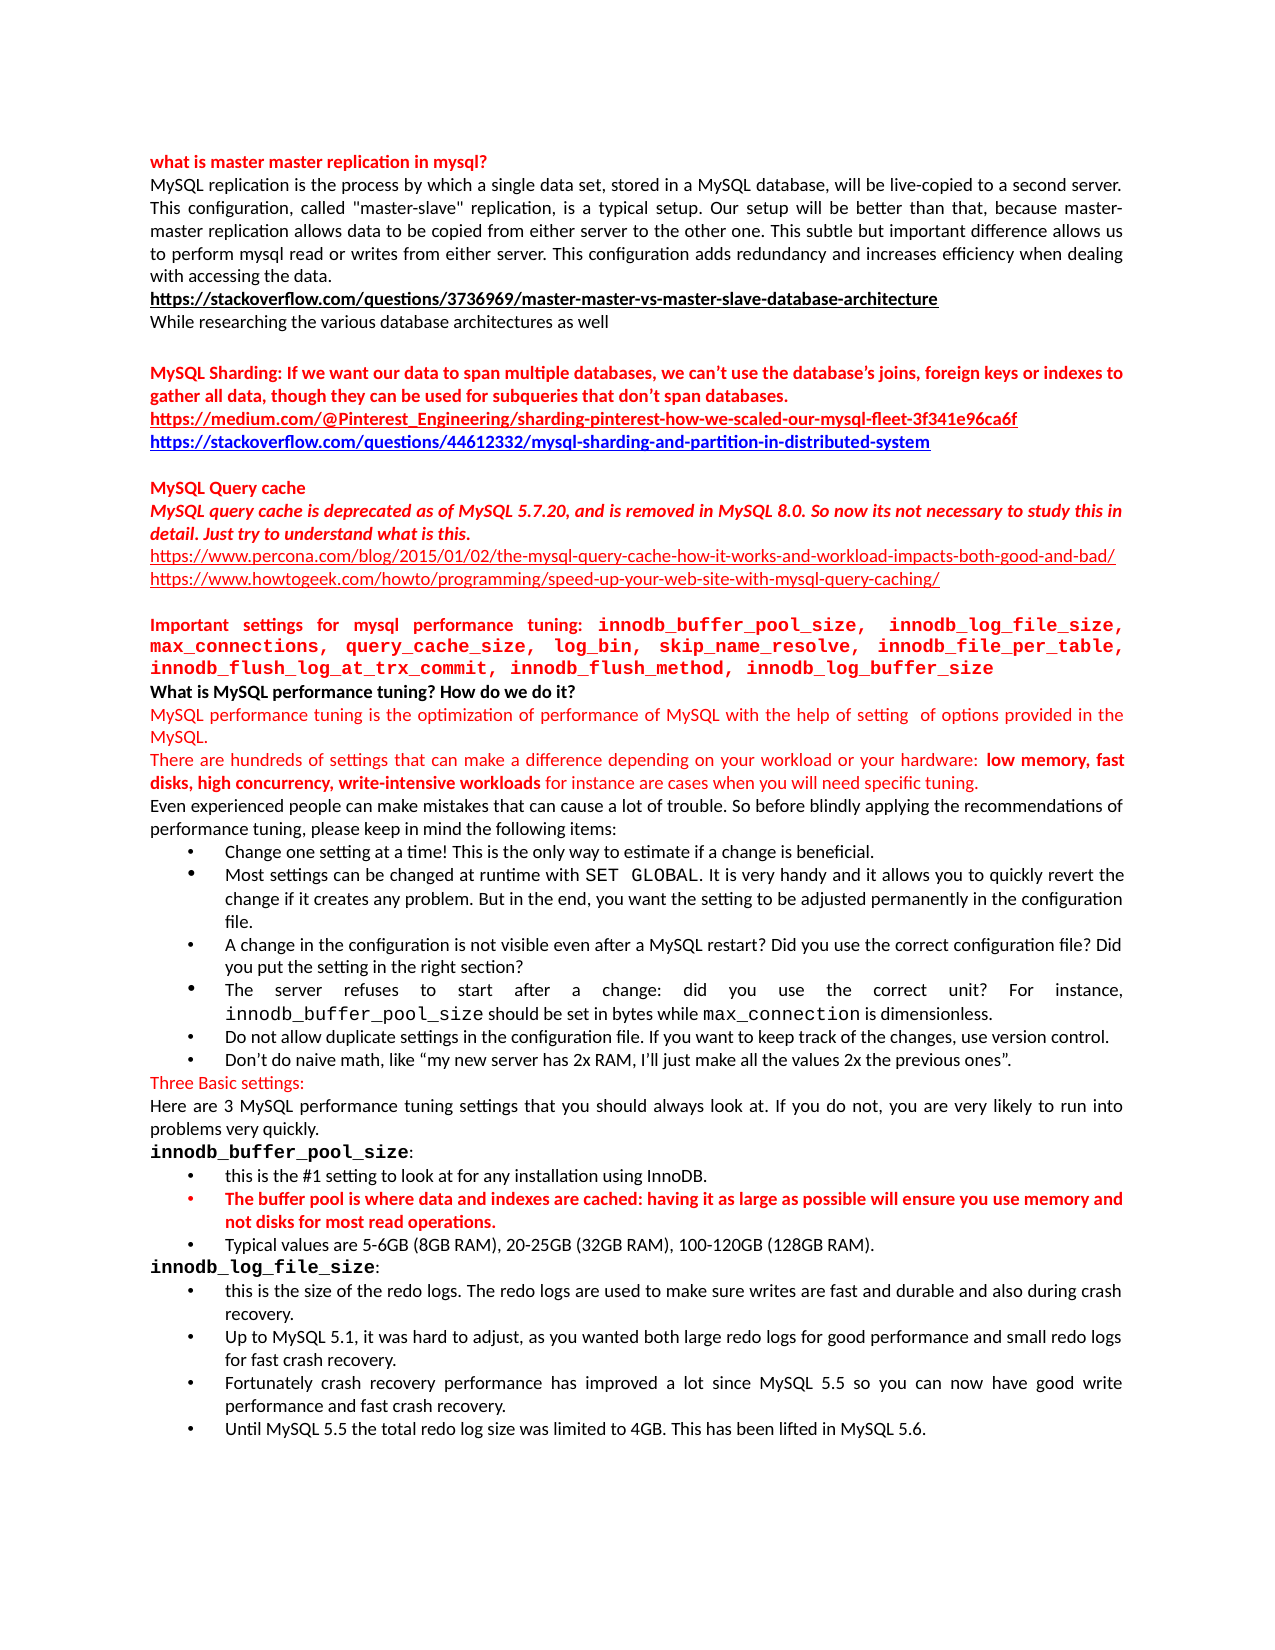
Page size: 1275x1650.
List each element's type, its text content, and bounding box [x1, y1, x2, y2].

list Change one setting at a time! This is the only way to estimate if a change is beneficial. [187, 840, 1125, 863]
text https://stackoverflow.com/questions/44612332/mysql-sharding-and-partition-in-distributed-system [150, 430, 1125, 453]
list Do not allow duplicate settings in the configuration file. If you want to keep track of the changes, use version control. [187, 1026, 1125, 1048]
list The buffer pool is where data and indexes are cached: having it as large as possible will ensure you use memory and not disks for most read operations. [187, 1187, 1125, 1233]
list this is the size of the redo logs. The redo logs are used to make sure writes are fast and durable and also during crash recovery. [187, 1279, 1125, 1325]
text https://stackoverflow.com/questions/3736969/master-master-vs-master-slave-database-architecture [150, 287, 1125, 310]
text While researching the various database architectures as well [150, 310, 1125, 333]
text MySQL replication is the process by which a single data set, stored in a MySQL database, will be live-copied to a second server. This configuration, called "master-slave" replication, is a typical setup. Our setup will be better than that, because master-master replication allows data to be copied from either server to the other one. This subtle but important difference allows us to perform mysql read or writes from either server. This configuration adds redundancy and increases efficiency when dealing with accessing the data. [150, 173, 1125, 287]
text MySQL Query cache [150, 476, 1125, 499]
text Even experienced people can make mistakes that can cause a lot of trouble. So before blindly applying the recommendations of performance tuning, please keep in mind the following items: [150, 794, 1125, 840]
text MySQL query cache is deprecated as of MySQL 5.7.20, and is removed in MySQL 8.0. So now its not necessary to study this in detail. Just try to understand what is this. [150, 499, 1125, 545]
text what is master master replication in mysql? [150, 150, 1125, 173]
text MySQL performance tuning is the optimization of performance of MySQL with the help of setting of options provided in the MySQL. [150, 703, 1125, 748]
list Fortunately crash recovery performance has improved a lot since MySQL 5.5 so you can now have good write performance and fast crash recovery. [187, 1371, 1125, 1417]
text Here are 3 MySQL performance tuning settings that you should always look at. If you do not, you are very likely to run into problems very quickly. [150, 1094, 1125, 1140]
list A change in the configuration is not visible even after a MySQL restart? Did you use the correct configuration file? Did you put the setting in the right section? [187, 933, 1125, 979]
text innodb_buffer_pool_size: [150, 1140, 1125, 1164]
text What is MySQL performance tuning? How do we do it? [150, 680, 1125, 703]
list Up to MySQL 5.1, it was hard to adjust, as you wanted both large redo logs for good performance and small redo logs for fast crash recovery. [187, 1325, 1125, 1371]
text There are hundreds of settings that can make a difference depending on your workload or your hardware: low memory, fast disks, high concurrency, write-intensive workloads for instance are cases when you will need specific tuning. [150, 748, 1125, 794]
list this is the #1 setting to look at for any installation using InnoDB. [187, 1164, 1125, 1187]
text innodb_log_file_size: [150, 1256, 1125, 1279]
text MySQL Sharding: If we want our data to span multiple databases, we can’t use the database’s joins, foreign keys or indexes to gather all data, though they can be used for subqueries that don’t span databases. [150, 361, 1125, 407]
list The server refuses to start after a change: did you use the correct unit? For instance, innodb_buffer_pool_size should be set in bytes while max_connection is dimensionless. [187, 979, 1125, 1026]
text https://medium.com/@Pinterest_Engineering/sharding-pinterest-how-we-scaled-our-mysql-fleet-3f341e96ca6f [150, 407, 1125, 430]
list Until MySQL 5.5 the total redo log size was limited to 4GB. This has been lifted in MySQL 5.6. [187, 1417, 1125, 1440]
text Three Basic settings: [150, 1071, 1125, 1094]
list Don’t do naive math, like “my new server has 2x RAM, I’ll just make all the values 2x the previous ones”. [187, 1048, 1125, 1071]
list Most settings can be changed at runtime with SET GLOBAL. It is very handy and it allows you to quickly revert the change if it creates any problem. But in the end, you want the setting to be adjusted permanently in the configuration file. [187, 863, 1125, 933]
text https://www.percona.com/blog/2015/01/02/the-mysql-query-cache-how-it-works-and-workload-impacts-both-good-and-bad/ [150, 545, 1125, 568]
list Typical values are 5-6GB (8GB RAM), 20-25GB (32GB RAM), 100-120GB (128GB RAM). [187, 1233, 1125, 1256]
text https://www.howtogeek.com/howto/programming/speed-up-your-web-site-with-mysql-query-caching/ [150, 568, 1125, 591]
text Important settings for mysql performance tuning: innodb_buffer_pool_size, innodb_log_file_size, max_connections, query_cache_size, log_bin, skip_name_resolve, innodb_file_per_table, innodb_flush_log_at_trx_commit, innodb_flush_method, innodb_log_buffer_size [150, 613, 1125, 680]
